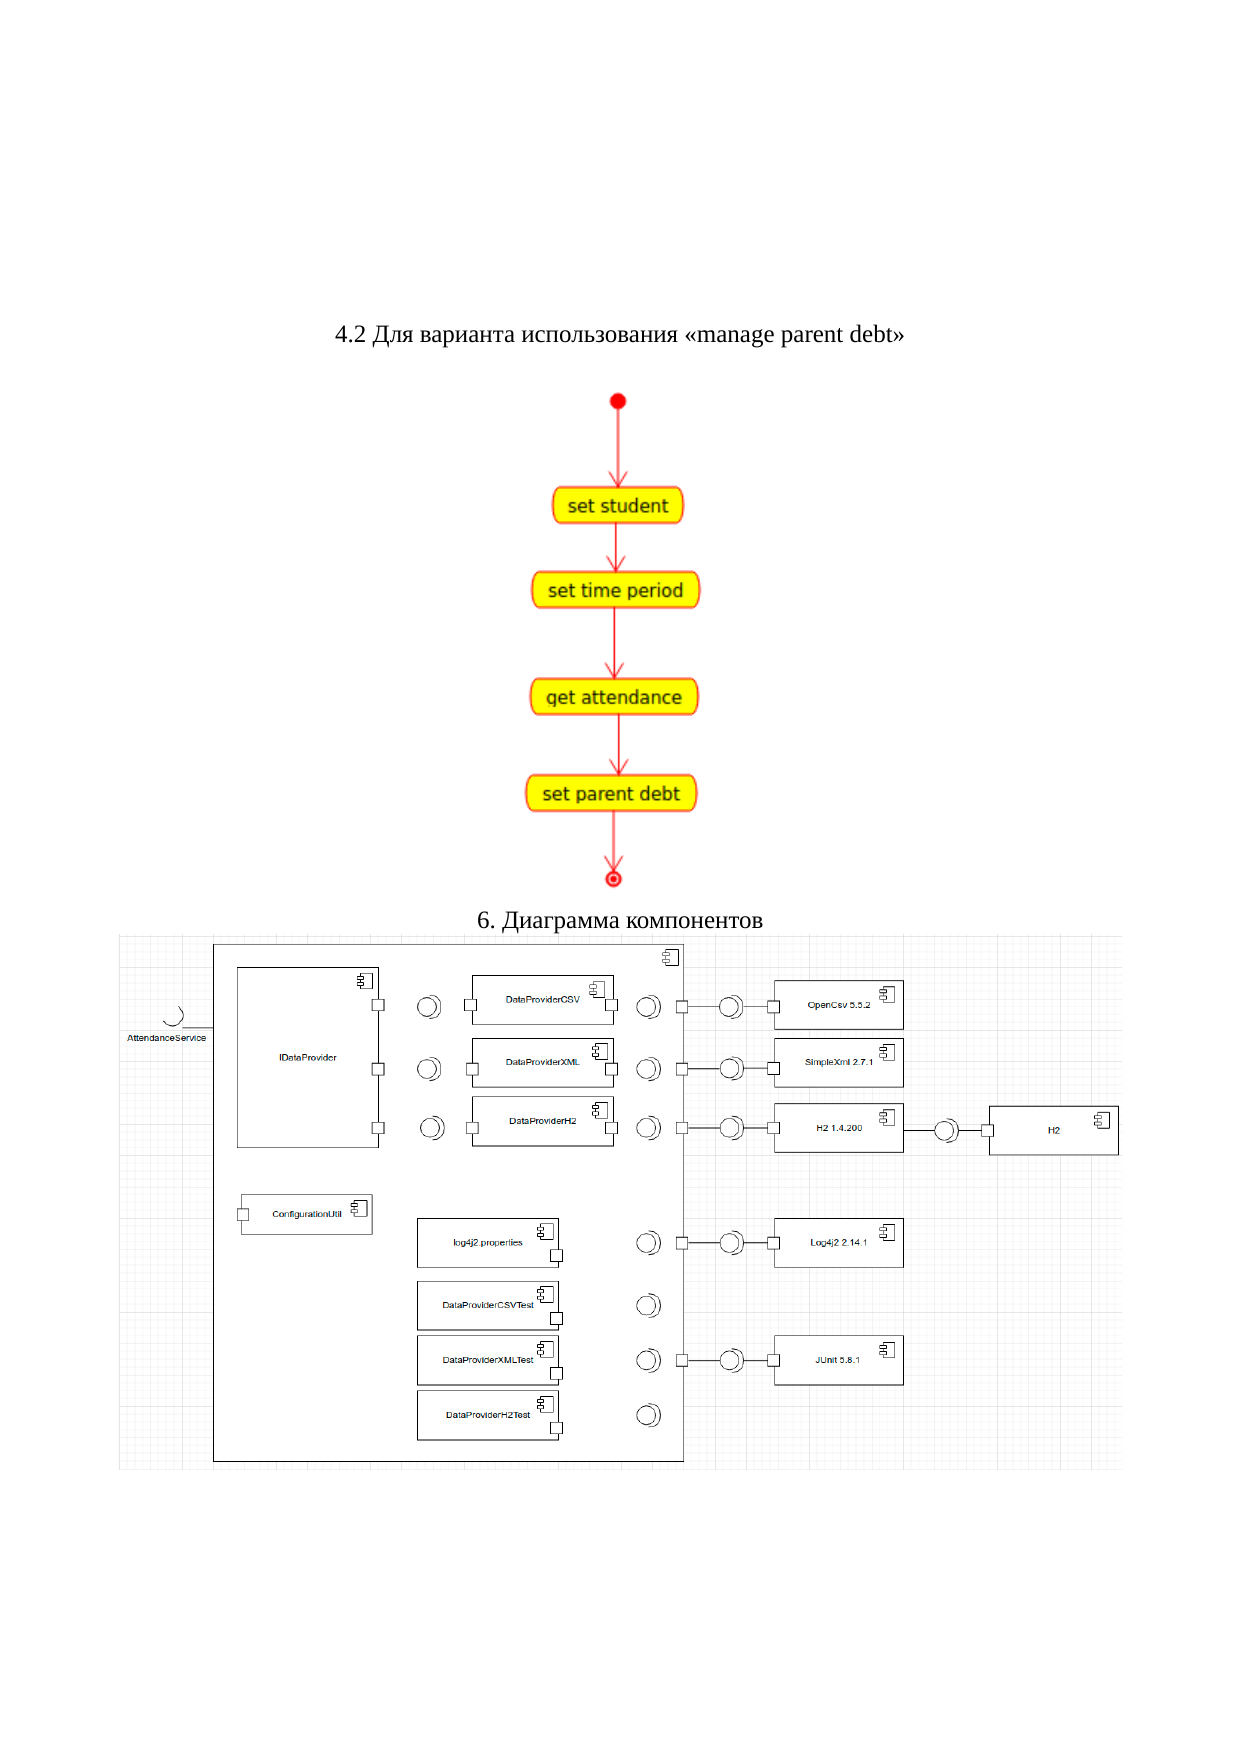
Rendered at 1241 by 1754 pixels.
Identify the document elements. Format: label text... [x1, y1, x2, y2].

picture [118, 934, 1123, 1470]
text 6. Диаграмма компонентов [118, 906, 1122, 934]
text 4.2 Для варианта использования «manage parent debt» [118, 319, 1122, 348]
picture [118, 348, 1123, 906]
